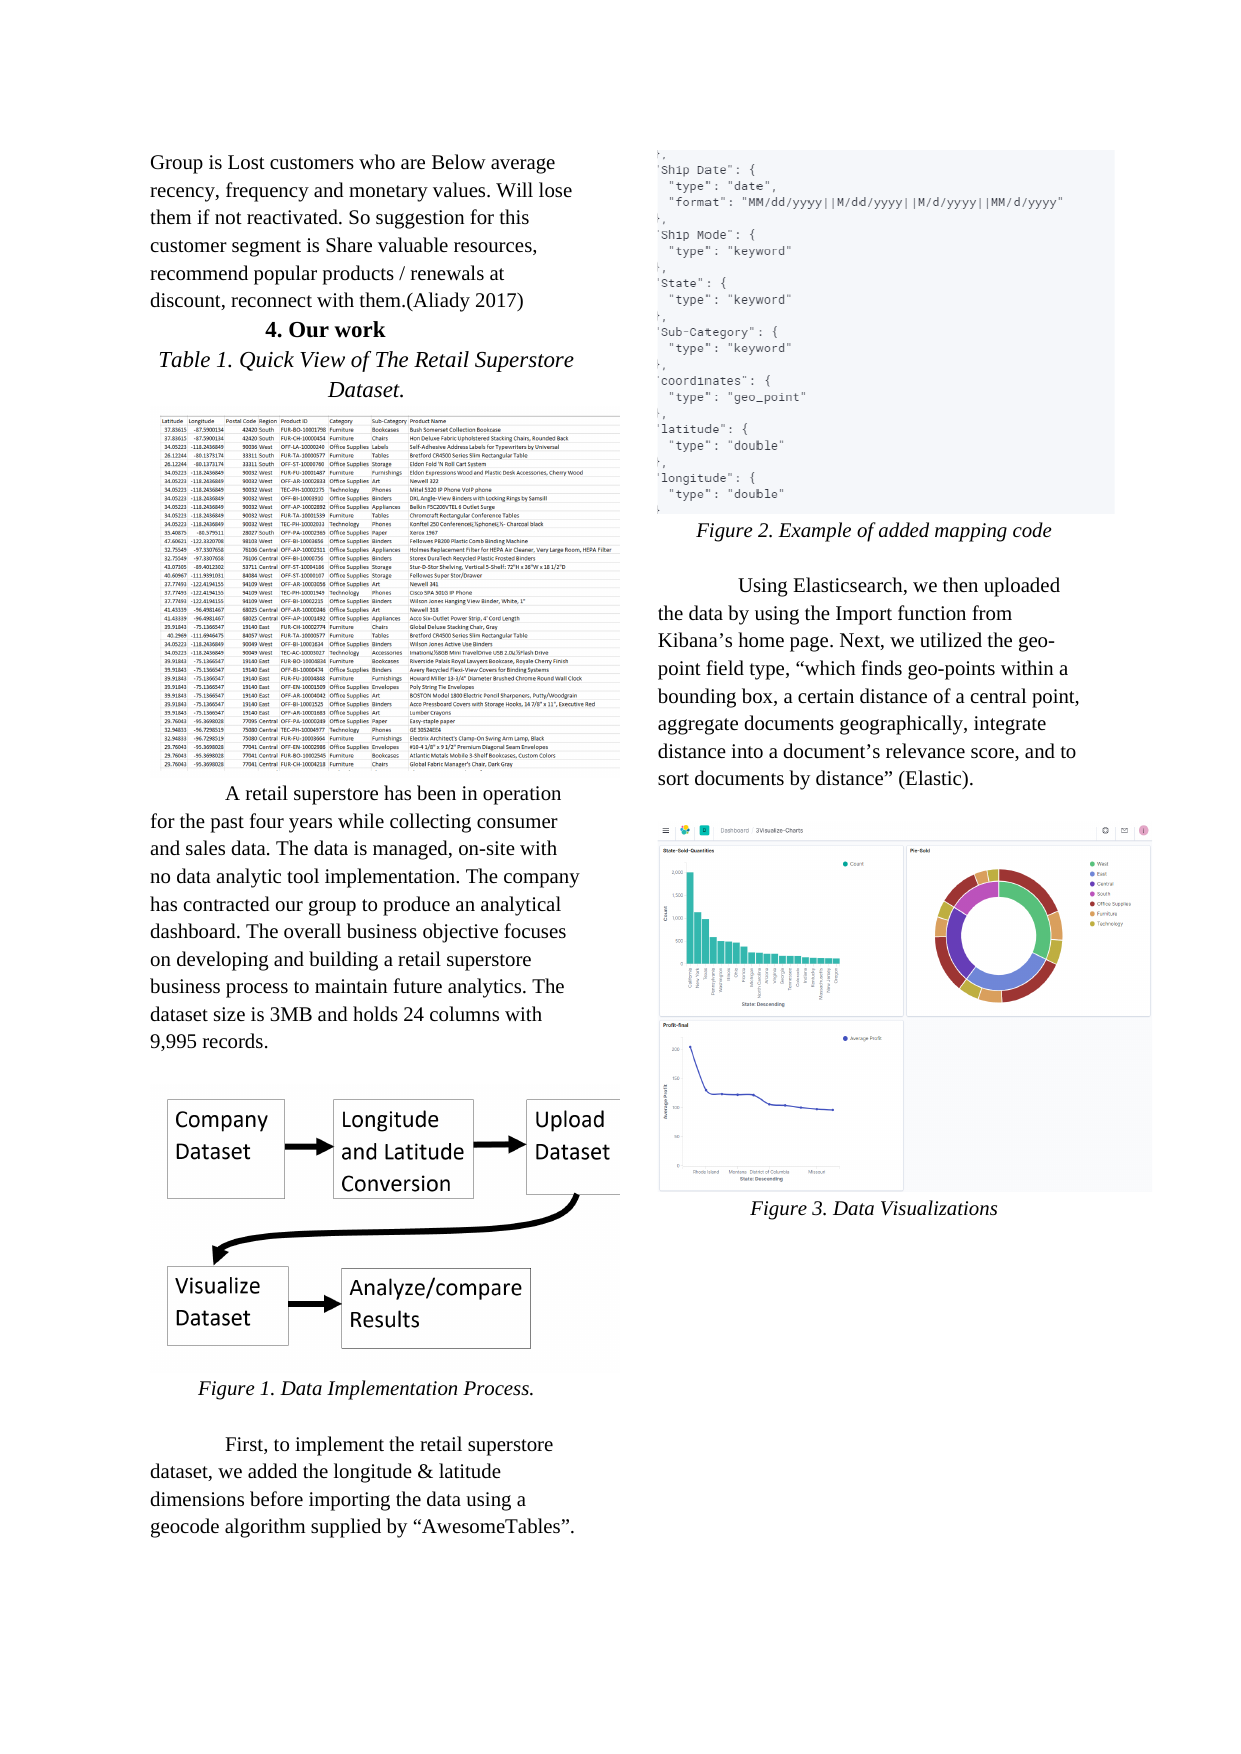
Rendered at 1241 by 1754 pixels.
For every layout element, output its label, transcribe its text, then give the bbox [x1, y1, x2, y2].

text First, to implement the retail superstore dataset, we added the longitude & latitude dimensions before importing the data using a geocode algorithm supplied by “AwesomeTables”. [150, 1432, 583, 1538]
picture [657, 150, 1115, 514]
text 4. Our work [150, 316, 583, 342]
text Figure 1. Data Implementation Process. [150, 1376, 583, 1400]
picture [150, 1084, 620, 1373]
picture [150, 406, 620, 778]
text Group is Lost customers who are Below average recency, frequency and monetary values. Will lose them if not reactivated. So suggestion for this customer segment is Share valuable resources, recommend popular products / renewals at discount, reconnect with them.(Aliady 2017) [150, 150, 583, 312]
text Using Elasticsearch, we then uploaded the data by using the Import function from Kibana’s home page. Next, we utilized the geo-point field type, “which finds geo-points within a bounding box, a certain distance of a central point, aggregate documents geographically, integrate distance into a document’s relevance score, and to sort documents by distance” (Elastic). [658, 573, 1090, 790]
text Figure 2. Example of added mapping code [658, 518, 1090, 542]
picture [657, 821, 1153, 1192]
text A retail superstore has been in operation for the past four years while collecting consumer and sales data. The data is managed, on-site with no data analytic tool implementation. The company has contracted our group to produce an analytical dashboard. The overall business objective focuses on developing and building a retail superstore business process to maintain future analytics. The dataset size is 3MB and holds 24 columns with 9,995 records. [150, 781, 583, 1053]
text Table 1. Quick View of The Retail Superstore Dataset. [150, 346, 583, 402]
text Figure 3. Data Visualizations [658, 1196, 1090, 1220]
